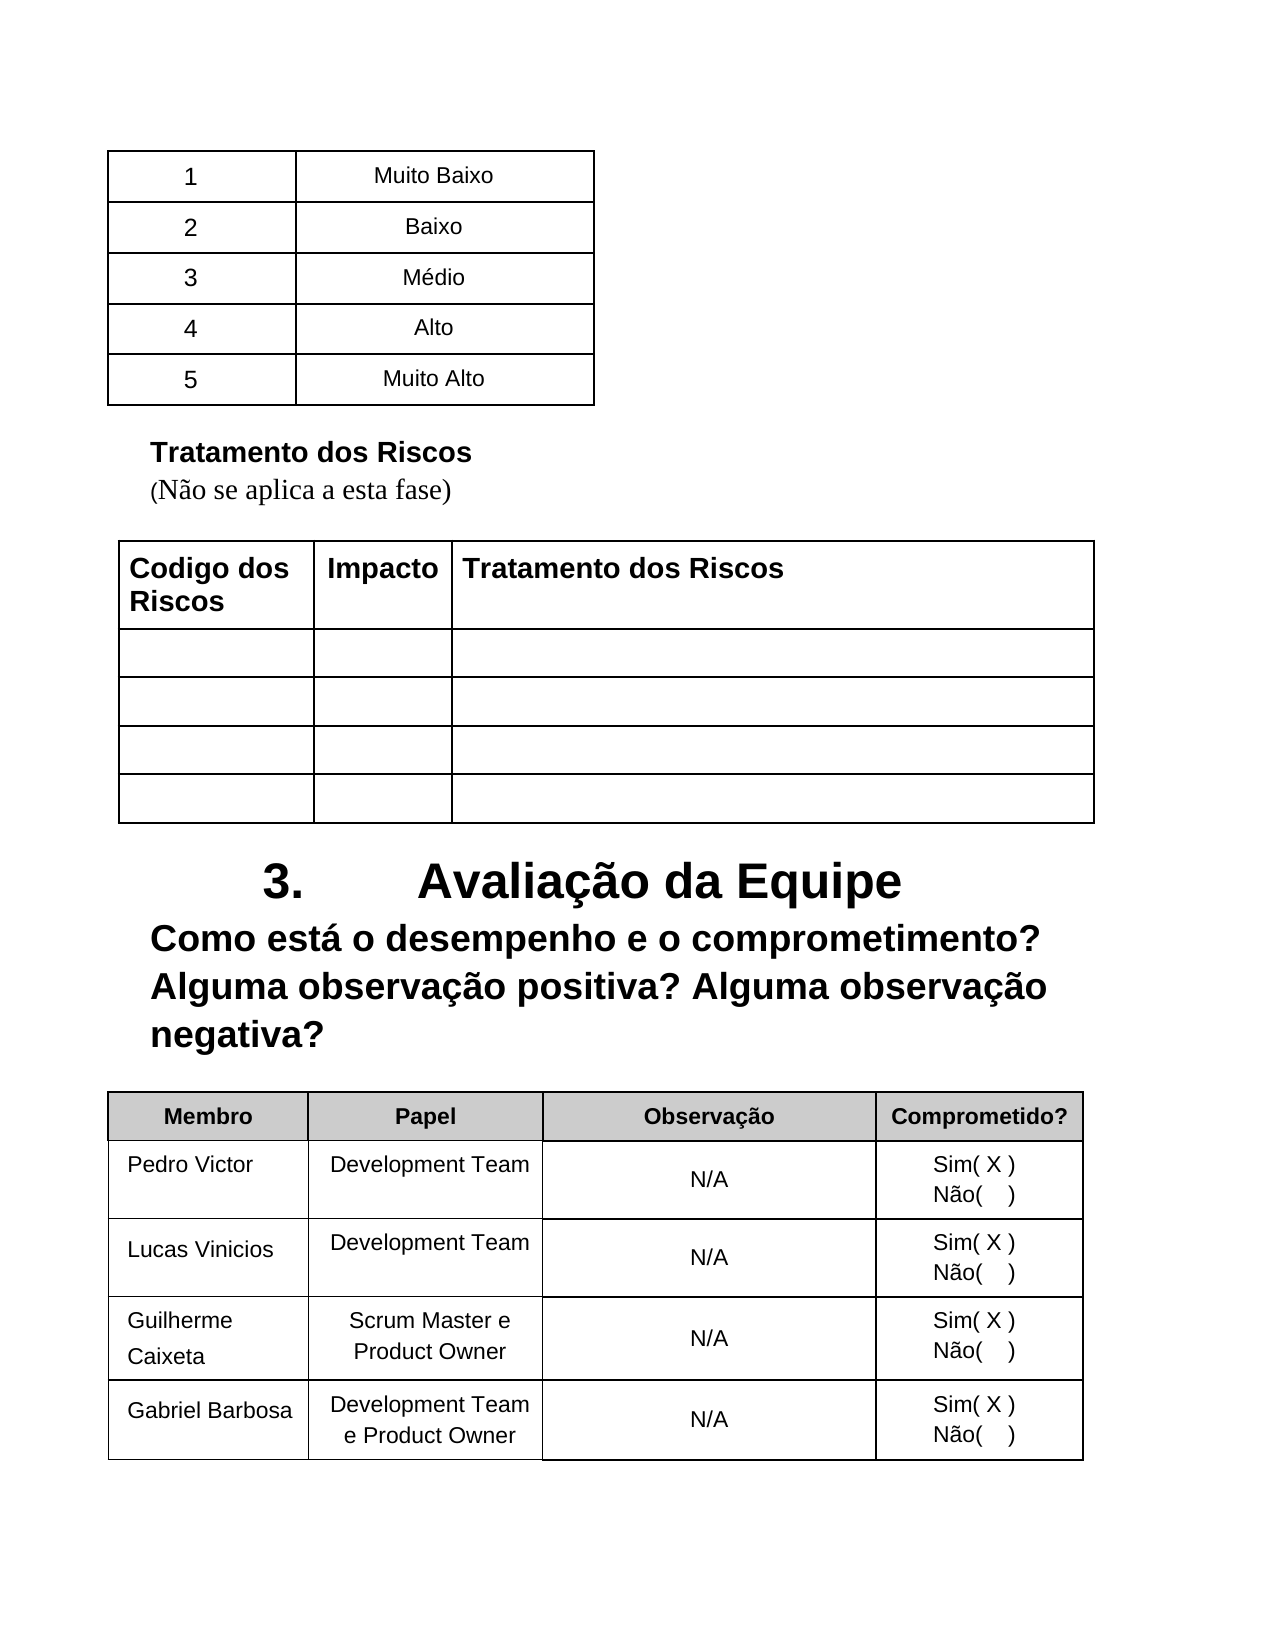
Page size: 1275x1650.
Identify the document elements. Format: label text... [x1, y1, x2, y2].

table_cell Médio [297, 254, 593, 302]
table_cell [120, 678, 313, 725]
table_cell [453, 727, 1093, 773]
table_cell N/A [543, 1142, 875, 1218]
table_cell Gabriel Barbosa [109, 1381, 308, 1459]
title Avaliação da Equipe [262, 853, 1125, 909]
table_cell N/A [543, 1381, 875, 1459]
table_cell [453, 630, 1093, 676]
table_cell Scrum Master e Product Owner [309, 1297, 542, 1379]
table_cell [120, 775, 313, 822]
table_cell Alto [297, 305, 593, 353]
table_cell [120, 727, 313, 773]
table_cell Sim( X ) Não( ) [877, 1142, 1082, 1218]
table_header Impacto [315, 542, 451, 628]
table_cell Muito Alto [297, 355, 593, 404]
table_cell 2 [109, 203, 295, 252]
text (Não se aplica a esta fase) [150, 473, 1125, 505]
table_header Comprometido? [877, 1093, 1082, 1140]
table_cell Sim( X ) Não( ) [877, 1381, 1082, 1459]
table_cell Baixo [297, 203, 593, 252]
table_cell Guilherme Caixeta [109, 1297, 308, 1379]
table_cell 3 [109, 254, 295, 302]
table_cell 5 [109, 355, 295, 404]
table_cell 1 [109, 152, 295, 201]
table_cell N/A [543, 1298, 875, 1379]
table_cell [453, 775, 1093, 822]
table_cell Pedro Victor [109, 1141, 308, 1218]
table_cell N/A [543, 1220, 875, 1296]
table_header Membro [109, 1093, 307, 1140]
table_header Codigo dos Riscos [120, 542, 313, 628]
table_cell [315, 678, 451, 725]
table_cell [315, 630, 451, 676]
table_header Observação [544, 1093, 875, 1140]
table_cell [315, 727, 451, 773]
subtitle Como está o desempenho e o comprometimento? Alguma observação positiva? Alguma observação negativa? [150, 917, 1125, 1056]
table_cell Sim( X ) Não( ) [877, 1298, 1082, 1379]
table_cell Development Team [309, 1219, 542, 1296]
text Tratamento dos Riscos [150, 436, 1125, 468]
table_cell [315, 775, 451, 822]
table_cell [453, 678, 1093, 725]
table_cell [120, 630, 313, 676]
table_cell 4 [109, 305, 295, 353]
table_header Tratamento dos Riscos [453, 542, 1093, 628]
table_cell Development Team [309, 1141, 542, 1218]
table_cell Development Team e Product Owner [309, 1381, 542, 1459]
table_cell Lucas Vinicios [109, 1219, 308, 1296]
table_cell Muito Baixo [297, 152, 593, 201]
table_header Papel [309, 1093, 542, 1140]
table_cell Sim( X ) Não( ) [877, 1220, 1082, 1296]
